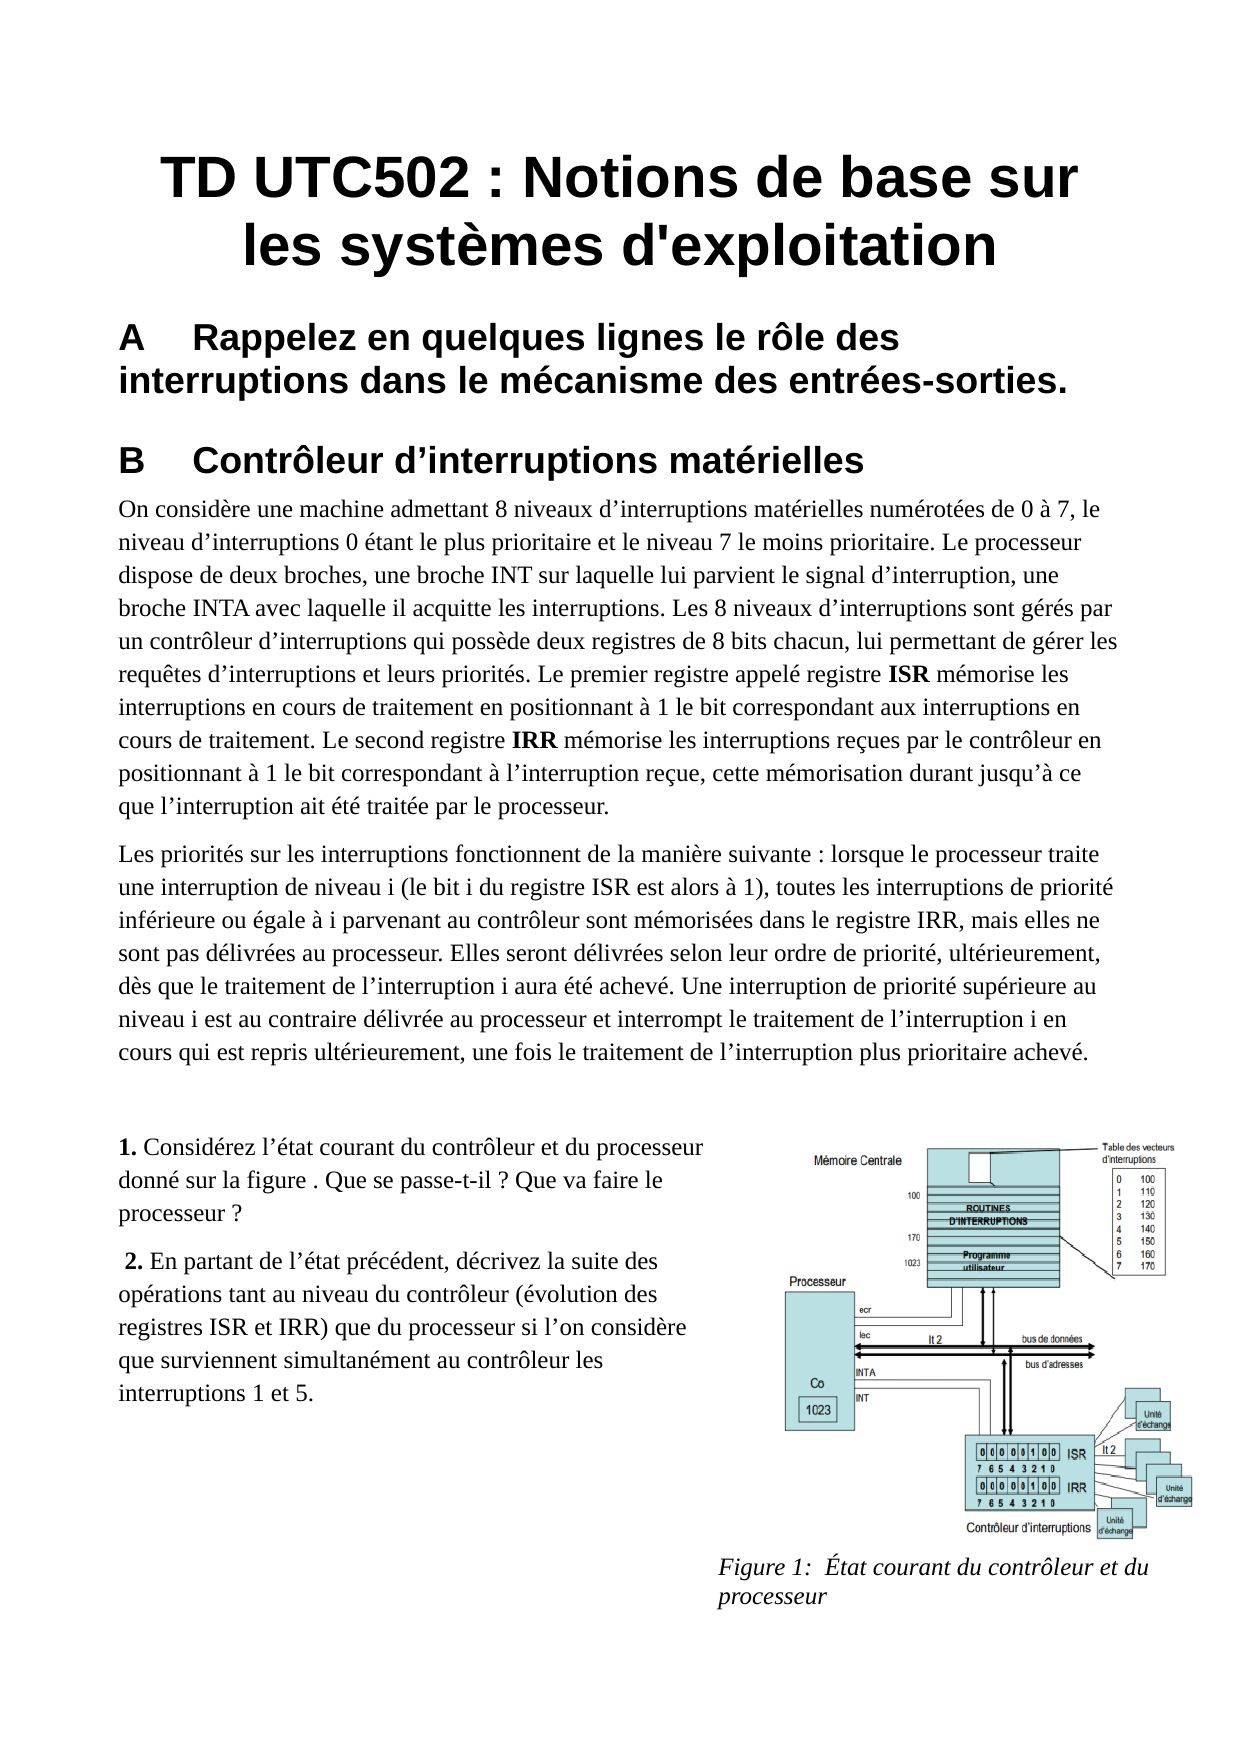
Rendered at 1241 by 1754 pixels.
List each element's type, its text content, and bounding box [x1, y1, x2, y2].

text On considère une machine admettant 8 niveaux d’interruptions matérielles numérotées de 0 à 7, le niveau d’interruptions 0 étant le plus prioritaire et le niveau 7 le moins prioritaire. Le processeur dispose de deux broches, une broche INT sur laquelle lui parvient le signal d’interruption, une broche INTA avec laquelle il acquitte les interruptions. Les 8 niveaux d’interruptions sont gérés par un contrôleur d’interruptions qui possède deux registres de 8 bits chacun, lui permettant de gérer les requêtes d’interruptions et leurs priorités. Le premier registre appelé registre ISR mémorise les interruptions en cours de traitement en positionnant à 1 le bit correspondant aux interruptions en cours de traitement. Le second registre IRR mémorise les interruptions reçues par le contrôleur en positionnant à 1 le bit correspondant à l’interruption reçue, cette mémorisation durant jusqu’à ce que l’interruption ait été traitée par le processeur. [118, 494, 1122, 820]
subtitle Rappelez en quelques lignes le rôle des interruptions dans le mécanisme des entrées-sorties. [118, 315, 1122, 401]
text Les priorités sur les interruptions fonctionnent de la manière suivante : lorsque le processeur traite une interruption de niveau i (le bit i du registre ISR est alors à 1), toutes les interruptions de priorité inférieure ou égale à i parvenant au contrôleur sont mémorisées dans le registre IRR, mais elles ne sont pas délivrées au processeur. Elles seront délivrées selon leur ordre de priorité, ultérieurement, dès que le traitement de l’interruption i aura été achevé. Une interruption de priorité supérieure au niveau i est au contraire délivrée au processeur et interrompt le traitement de l’interruption i en cours qui est repris ultérieurement, une fois le traitement de l’interruption plus prioritaire achevé. [118, 839, 1122, 1066]
title TD UTC502 : Notions de base sur les systèmes d'exploitation [118, 143, 1122, 277]
text [718, 1610, 1240, 1649]
text Figure 1: État courant du contrôleur et du processeur [718, 1133, 1240, 1610]
text 2. En partant de l’état précédent, décrivez la suite des opérations tant au niveau du contrôleur (évolution des registres ISR et IRR) que du processeur si l’on considère que surviennent simultanément au contrôleur les interruptions 1 et 5. [118, 1246, 718, 1407]
text 1. Considérez l’état courant du contrôleur et du processeur donné sur la figure . Que se passe-t-il ? Que va faire le processeur ? [118, 1121, 1240, 1227]
subtitle Contrôleur d’interruptions matérielles [118, 438, 1122, 482]
picture [759, 1128, 1198, 1553]
